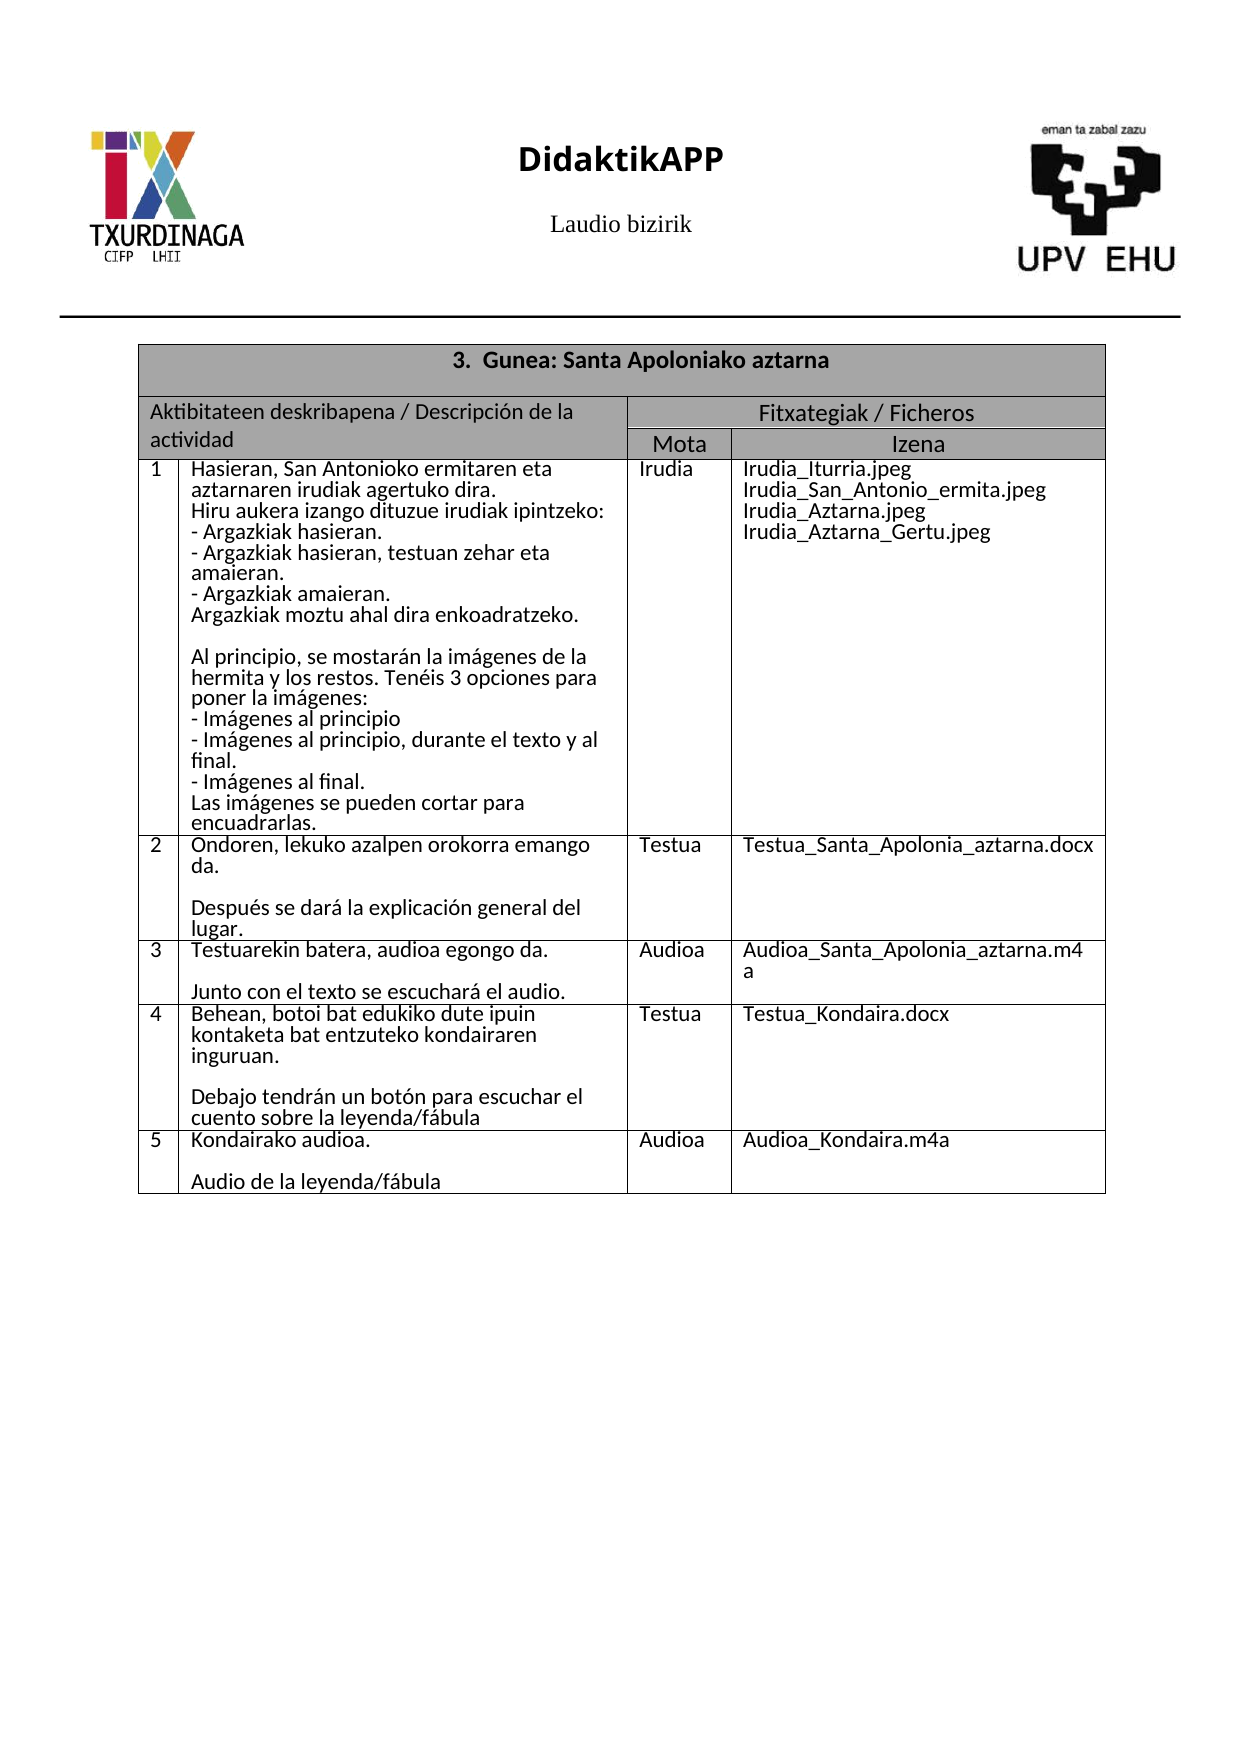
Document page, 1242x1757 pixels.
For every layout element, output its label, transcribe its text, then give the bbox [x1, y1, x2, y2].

table_header 3. Gunea: Santa Apoloniako aztarna [139, 345, 1105, 396]
table_cell Irudia [628, 460, 731, 835]
table_cell Behean, botoi bat edukiko dute ipuin kontaketa bat entzuteko kondairaren inguruan. Debajo tendrán un botón para escuchar el cuento sobre la leyenda/fábula [179, 1005, 627, 1130]
table_cell 4 [139, 1005, 178, 1130]
table_cell 2 [139, 836, 178, 940]
table_cell Izena [732, 429, 1105, 459]
table_cell 5 [139, 1131, 178, 1193]
picture [75, 114, 257, 283]
picture [978, 103, 1181, 294]
table_cell Testua [628, 1005, 731, 1130]
table_cell Irudia_Iturria.jpeg Irudia_San_Antonio_ermita.jpeg Irudia_Aztarna.jpeg Irudia_Aztarna_Gertu.jpeg [732, 460, 1105, 835]
table_cell Audioa [628, 941, 731, 1004]
table_cell Audioa [628, 1131, 731, 1193]
table_cell Ondoren, lekuko azalpen orokorra emango da. Después se dará la explicación general del lugar. [179, 836, 627, 940]
table_cell 1 [139, 460, 178, 835]
table_cell Mota [628, 429, 731, 459]
table_cell Testua_Santa_Apolonia_aztarna.docx [732, 836, 1105, 940]
table_cell Testua [628, 836, 731, 940]
table_cell Fitxategiak / Ficheros [628, 397, 1105, 427]
table_cell Audioa_Kondaira.m4a [732, 1131, 1105, 1193]
table_cell Aktibitateen deskribapena / Descripción de la actividad [139, 397, 627, 459]
table_cell Audioa_Santa_Apolonia_aztarna.m4a [732, 941, 1105, 1004]
table_cell 3 [139, 941, 178, 1004]
table_cell Kondairako audioa. Audio de la leyenda/fábula [179, 1131, 627, 1193]
table_cell Testua_Kondaira.docx [732, 1005, 1105, 1130]
table_cell Testuarekin batera, audioa egongo da. Junto con el texto se escuchará el audio. [179, 941, 627, 1004]
table_cell Hasieran, San Antonioko ermitaren eta aztarnaren irudiak agertuko dira. Hiru aukera izango dituzue irudiak ipintzeko: - Argazkiak hasieran. - Argazkiak hasieran, testuan zehar eta amaieran. - Argazkiak amaieran. Argazkiak moztu ahal dira enkoadratzeko. Al principio, se mostarán la imágenes de la hermita y los restos. Tenéis 3 opciones para poner la imágenes: - Imágenes al principio - Imágenes al principio, durante el texto y al final. - Imágenes al final. Las imágenes se pueden cortar para encuadrarlas. [179, 460, 627, 835]
